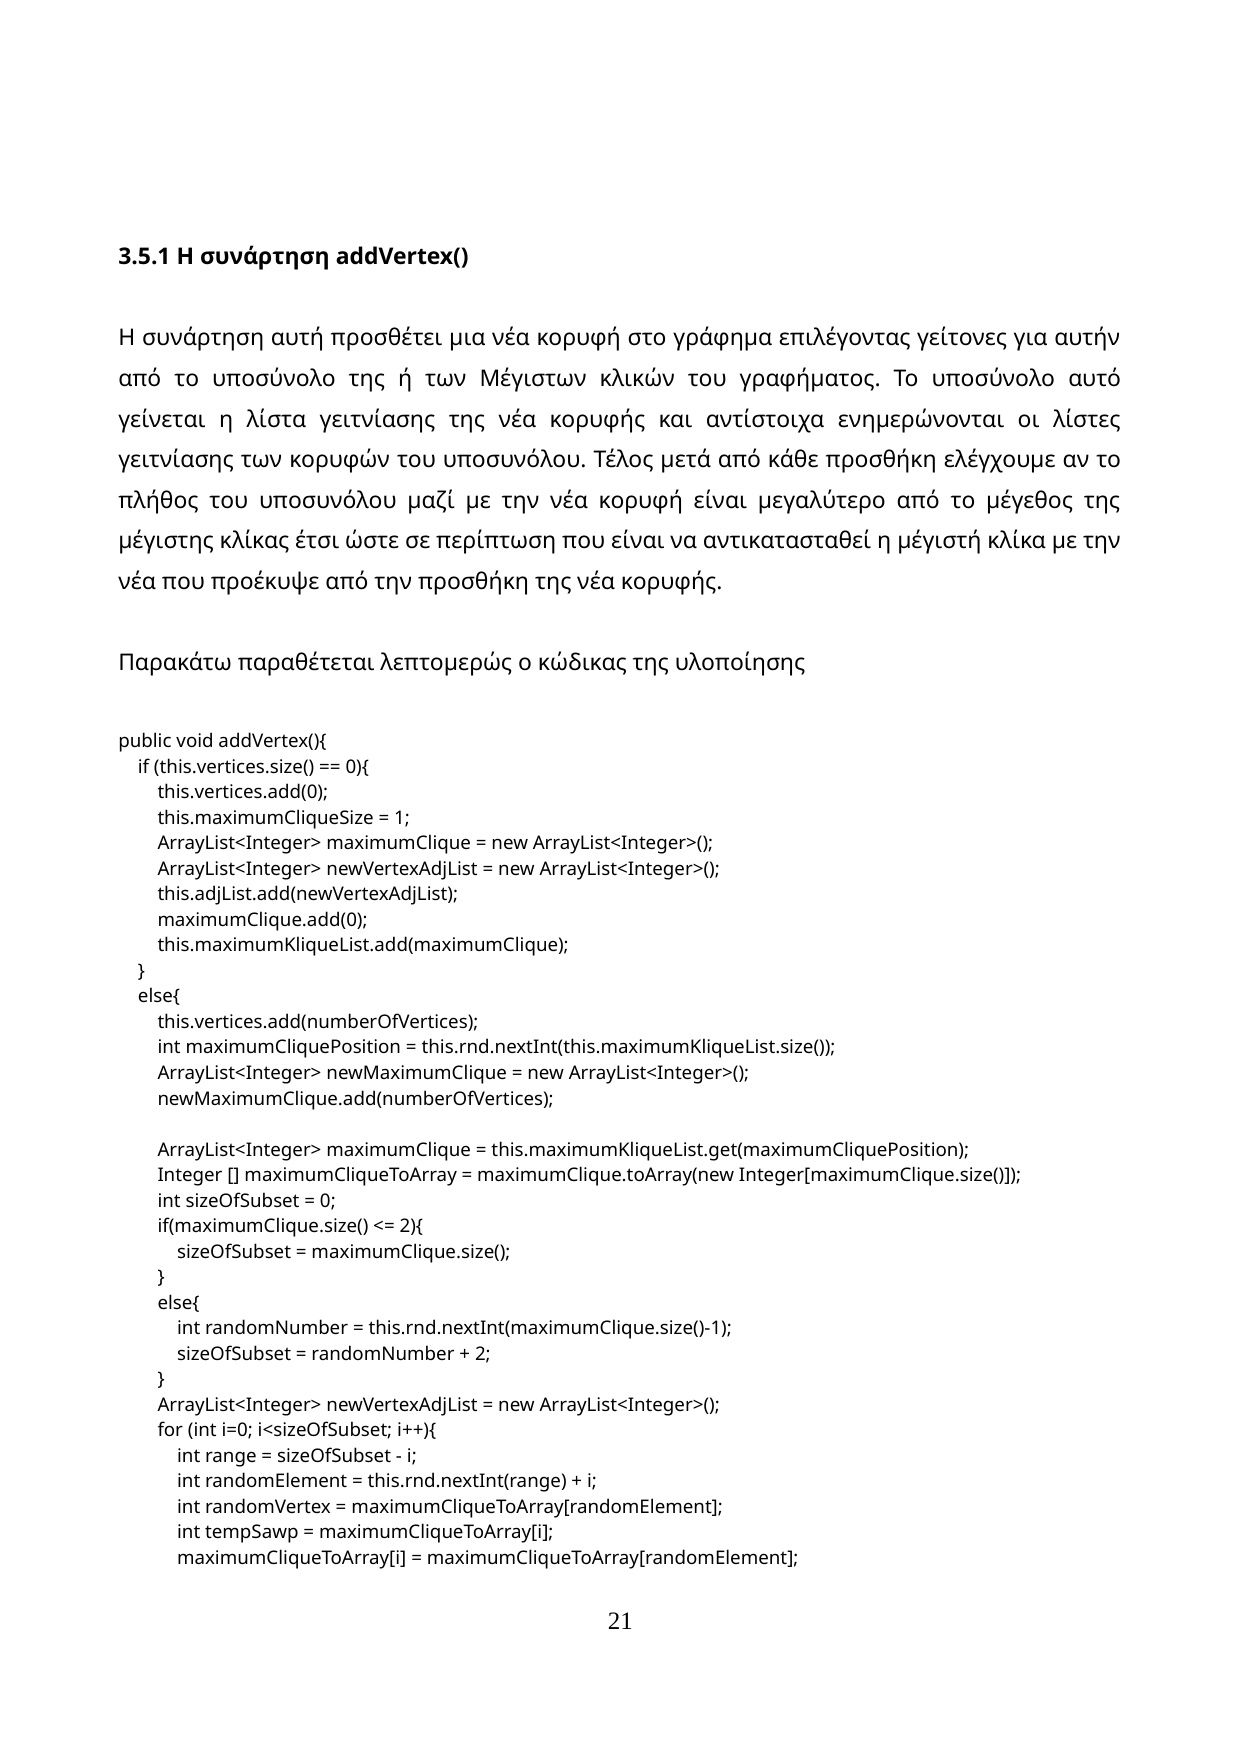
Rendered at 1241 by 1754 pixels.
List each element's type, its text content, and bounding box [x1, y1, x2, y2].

text public void addVertex(){ [118, 727, 1122, 753]
text if (this.vertices.size() == 0){ [118, 753, 1122, 778]
text ArrayList<Integer> newVertexAdjList = new ArrayList<Integer>(); [118, 1391, 1122, 1417]
text ArrayList<Integer> newVertexAdjList = new ArrayList<Integer>(); [118, 855, 1122, 881]
text sizeOfSubset = randomNumber + 2; [118, 1340, 1122, 1366]
text } [118, 1263, 1122, 1289]
text maximumClique.add(0); [118, 906, 1122, 932]
text else{ [118, 1289, 1122, 1314]
text } [118, 1366, 1122, 1391]
text int maximumCliquePosition = this.rnd.nextInt(this.maximumKliqueList.size()); [118, 1034, 1122, 1059]
text Η συνάρτηση αυτή προσθέτει μια νέα κορυφή στο γράφημα επιλέγοντας γείτονες για αυτήν από το υποσύνολο της ή των Μέγιστων κλικών του γραφήματος. Το υποσύνολο αυτό γείνεται η λίστα γειτνίασης της νέα κορυφής και αντίστοιχα ενημερώνονται οι λίστες γειτνίασης των κορυφών του υποσυνόλου. Τέλος μετά από κάθε προσθήκη ελέγχουμε αν το πλήθος του υποσυνόλου μαζί με την νέα κορυφή είναι μεγαλύτερο από το μέγεθος της μέγιστης κλίκας έτσι ώστε σε περίπτωση που είναι να αντικατασταθεί η μέγιστή κλίκα με την νέα που προέκυψε από την προσθήκη της νέα κορυφής. [118, 321, 1122, 596]
text maximumCliqueToArray[i] = maximumCliqueToArray[randomElement]; [118, 1544, 1122, 1570]
text ArrayList<Integer> maximumClique = this.maximumKliqueList.get(maximumCliquePosition); [118, 1136, 1122, 1161]
text this.maximumCliqueSize = 1; [118, 804, 1122, 829]
text } [118, 957, 1122, 983]
text for (int i=0; i<sizeOfSubset; i++){ [118, 1417, 1122, 1442]
text int tempSawp = maximumCliqueToArray[i]; [118, 1519, 1122, 1544]
text int randomNumber = this.rnd.nextInt(maximumClique.size()-1); [118, 1314, 1122, 1340]
text this.vertices.add(0); [118, 778, 1122, 804]
text int randomElement = this.rnd.nextInt(range) + i; [118, 1468, 1122, 1493]
text ArrayList<Integer> maximumClique = new ArrayList<Integer>(); [118, 829, 1122, 855]
text int randomVertex = maximumCliqueToArray[randomElement]; [118, 1493, 1122, 1519]
text 3.5.1 Η συνάρτηση addVertex() [118, 240, 1122, 271]
text Παρακάτω παραθέτεται λεπτομερώς ο κώδικας της υλοποίησης [118, 646, 1122, 677]
text newMaximumClique.add(numberOfVertices); [118, 1085, 1122, 1110]
text int sizeOfSubset = 0; [118, 1187, 1122, 1212]
text this.maximumKliqueList.add(maximumClique); [118, 932, 1122, 957]
text this.vertices.add(numberOfVertices); [118, 1008, 1122, 1034]
text ArrayList<Integer> newMaximumClique = new ArrayList<Integer>(); [118, 1059, 1122, 1085]
text if(maximumClique.size() <= 2){ [118, 1212, 1122, 1238]
text int range = sizeOfSubset - i; [118, 1442, 1122, 1468]
text this.adjList.add(newVertexAdjList); [118, 881, 1122, 906]
text else{ [118, 983, 1122, 1008]
text sizeOfSubset = maximumClique.size(); [118, 1238, 1122, 1263]
text Integer [] maximumCliqueToArray = maximumClique.toArray(new Integer[maximumClique.size()]); [118, 1161, 1122, 1187]
